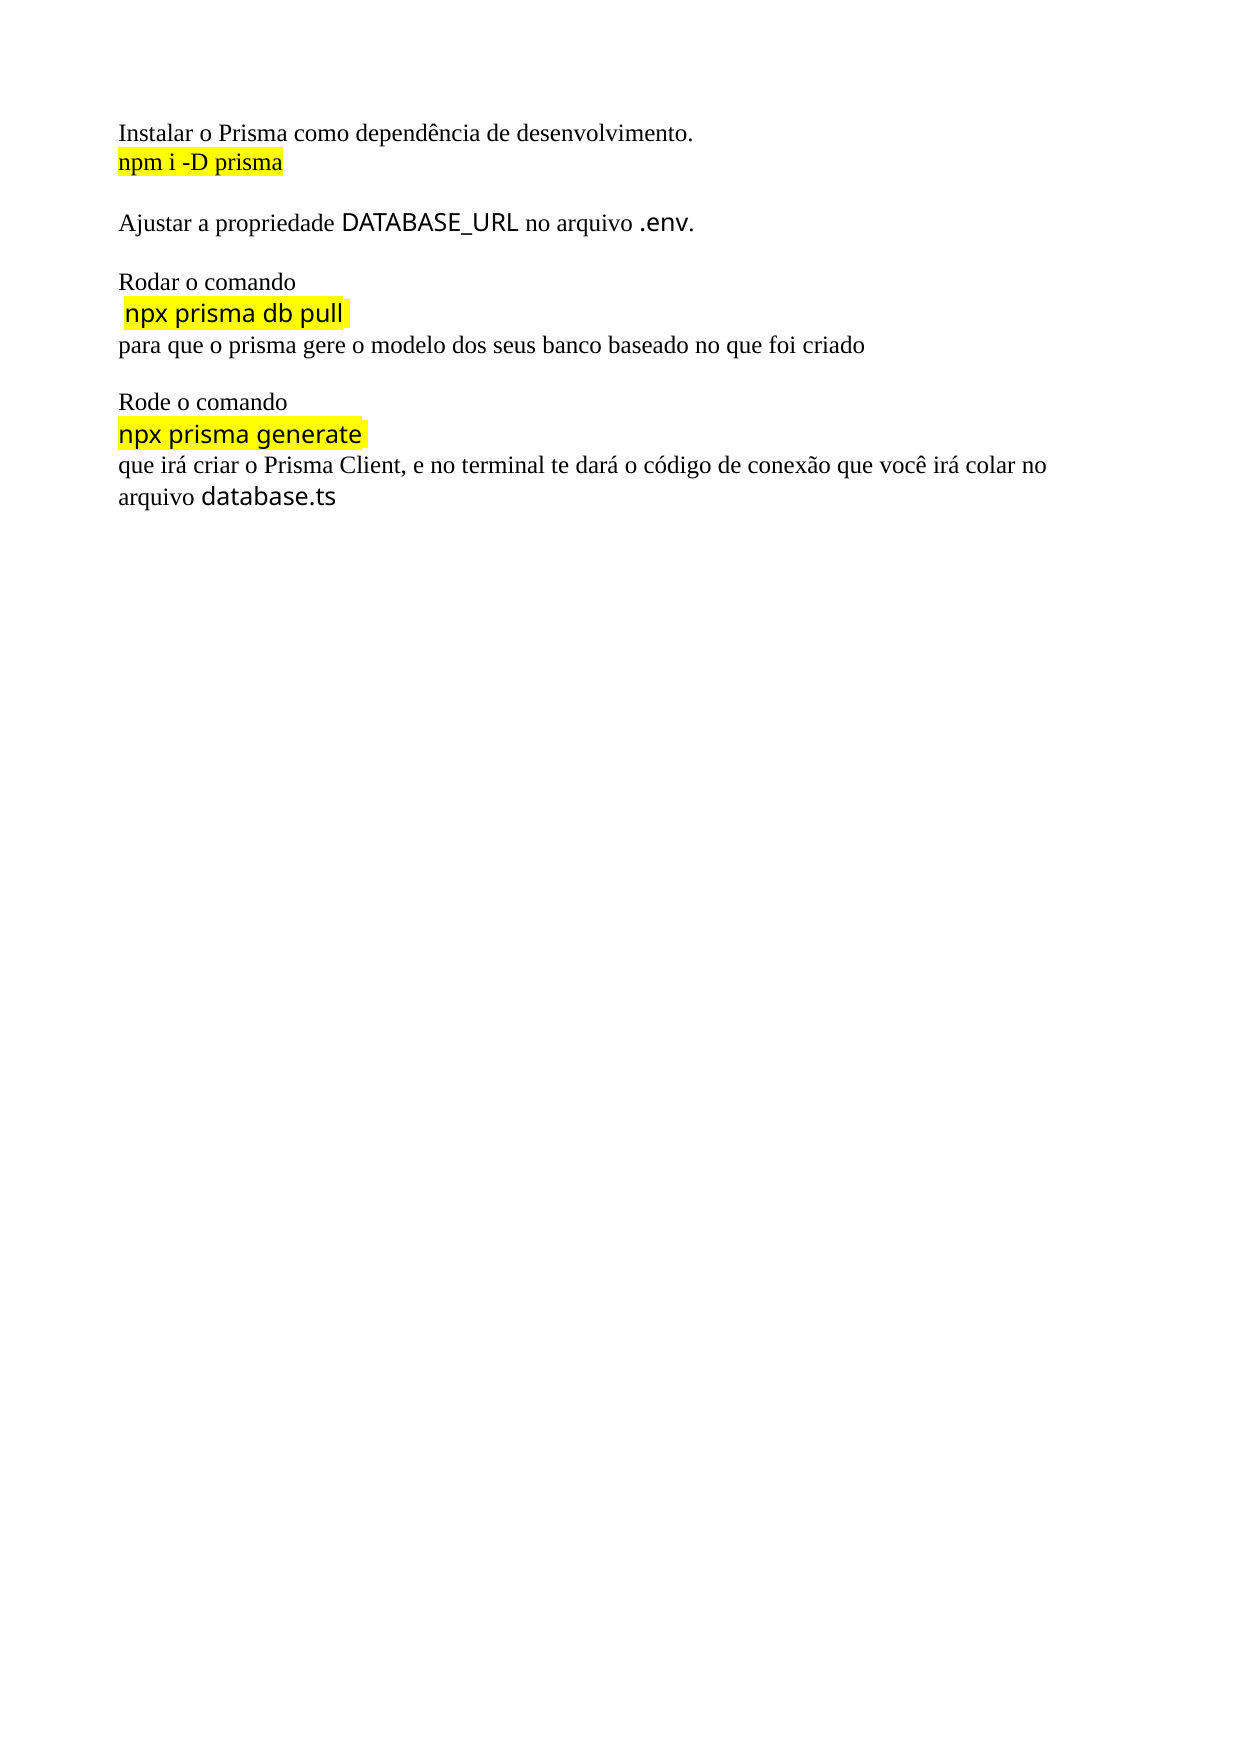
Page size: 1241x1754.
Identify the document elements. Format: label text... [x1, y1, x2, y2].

text npx prisma generate [118, 416, 1122, 450]
text npx prisma db pull [118, 296, 1122, 330]
text para que o prisma gere o modelo dos seus banco baseado no que foi criado [118, 330, 1122, 359]
text Rode o comando [118, 387, 1122, 416]
text Rodar o comando [118, 267, 1122, 296]
text Ajustar a propriedade DATABASE_URL no arquivo .env. [118, 204, 1122, 238]
text que irá criar o Prisma Client, e no terminal te dará o código de conexão que você irá colar no arquivo database.ts [118, 450, 1122, 513]
text Instalar o Prisma como dependência de desenvolvimento. [118, 118, 1122, 147]
text npm i -D prisma [118, 147, 1122, 176]
